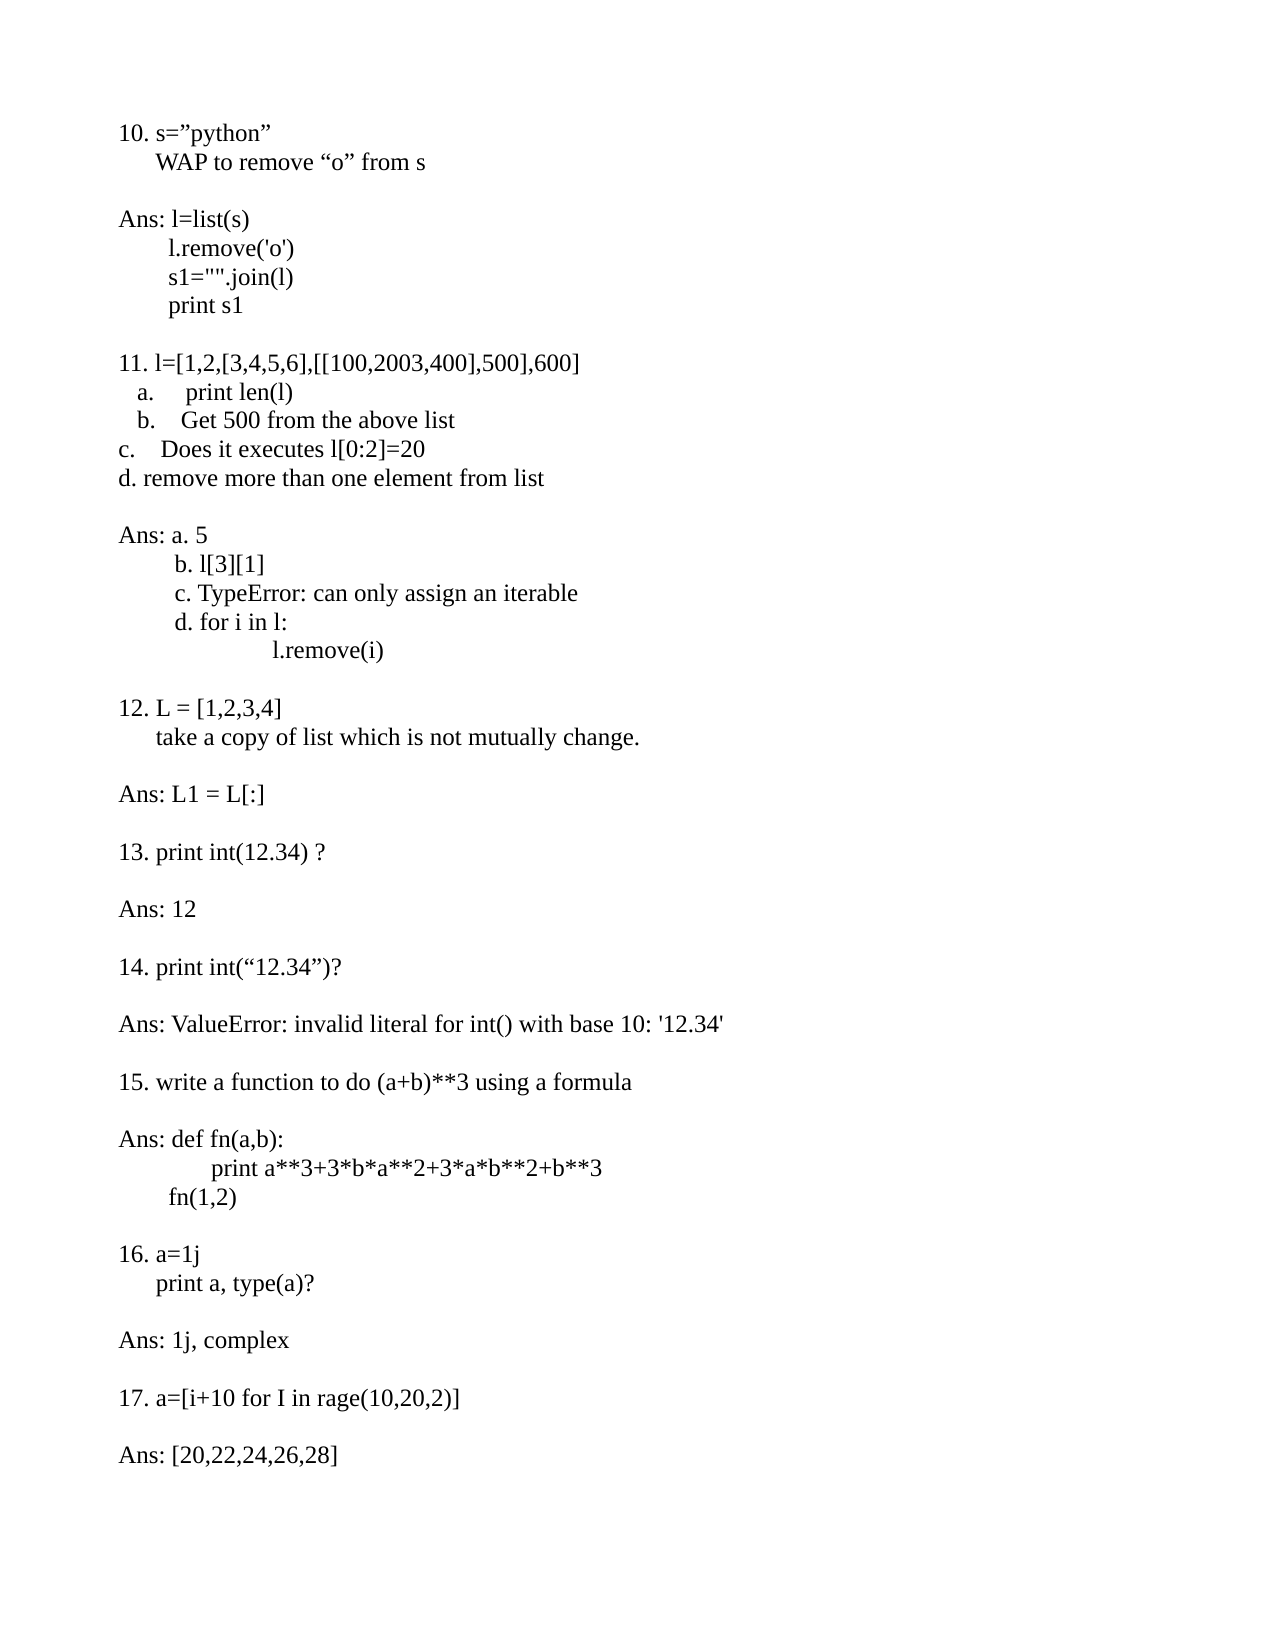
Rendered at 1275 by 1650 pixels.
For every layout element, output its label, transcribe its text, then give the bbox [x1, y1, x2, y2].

text l.remove('o') [118, 233, 1157, 262]
text 10. s=”python” [118, 118, 1157, 147]
text 17. a=[i+10 for I in rage(10,20,2)] [118, 1383, 1157, 1412]
text l.remove(i) [118, 636, 1157, 664]
text fn(1,2) [118, 1182, 1157, 1211]
text d. for i in l: [118, 607, 1157, 636]
text s1="".join(l) [118, 262, 1157, 291]
text b. Get 500 from the above list [118, 406, 1157, 434]
text Ans: def fn(a,b): [118, 1124, 1157, 1153]
text c. Does it executes l[0:2]=20 [118, 434, 1157, 463]
text Ans: 12 [118, 894, 1157, 923]
text Ans: l=list(s) [118, 204, 1157, 233]
text print s1 [118, 291, 1157, 319]
text 16. a=1j [118, 1239, 1157, 1268]
text print a, type(a)? [118, 1268, 1157, 1297]
text take a copy of list which is not mutually change. [118, 722, 1157, 751]
text d. remove more than one element from list [118, 463, 1157, 492]
text Ans: L1 = L[:] [118, 779, 1157, 808]
text 12. L = [1,2,3,4] [118, 693, 1157, 722]
text Ans: ValueError: invalid literal for int() with base 10: '12.34' [118, 1009, 1157, 1038]
text 11. l=[1,2,[3,4,5,6],[[100,2003,400],500],600] [118, 348, 1157, 377]
text 14. print int(“12.34”)? [118, 952, 1157, 981]
text 13. print int(12.34) ? [118, 837, 1157, 866]
text a. print len(l) [118, 377, 1157, 406]
text print a**3+3*b*a**2+3*a*b**2+b**3 [118, 1153, 1157, 1182]
text c. TypeError: can only assign an iterable [118, 578, 1157, 607]
text b. l[3][1] [118, 549, 1157, 578]
text Ans: [20,22,24,26,28] [118, 1441, 1157, 1469]
text WAP to remove “o” from s [118, 147, 1157, 176]
text Ans: 1j, complex [118, 1326, 1157, 1354]
text Ans: a. 5 [118, 521, 1157, 549]
text 15. write a function to do (a+b)**3 using a formula [118, 1067, 1157, 1096]
